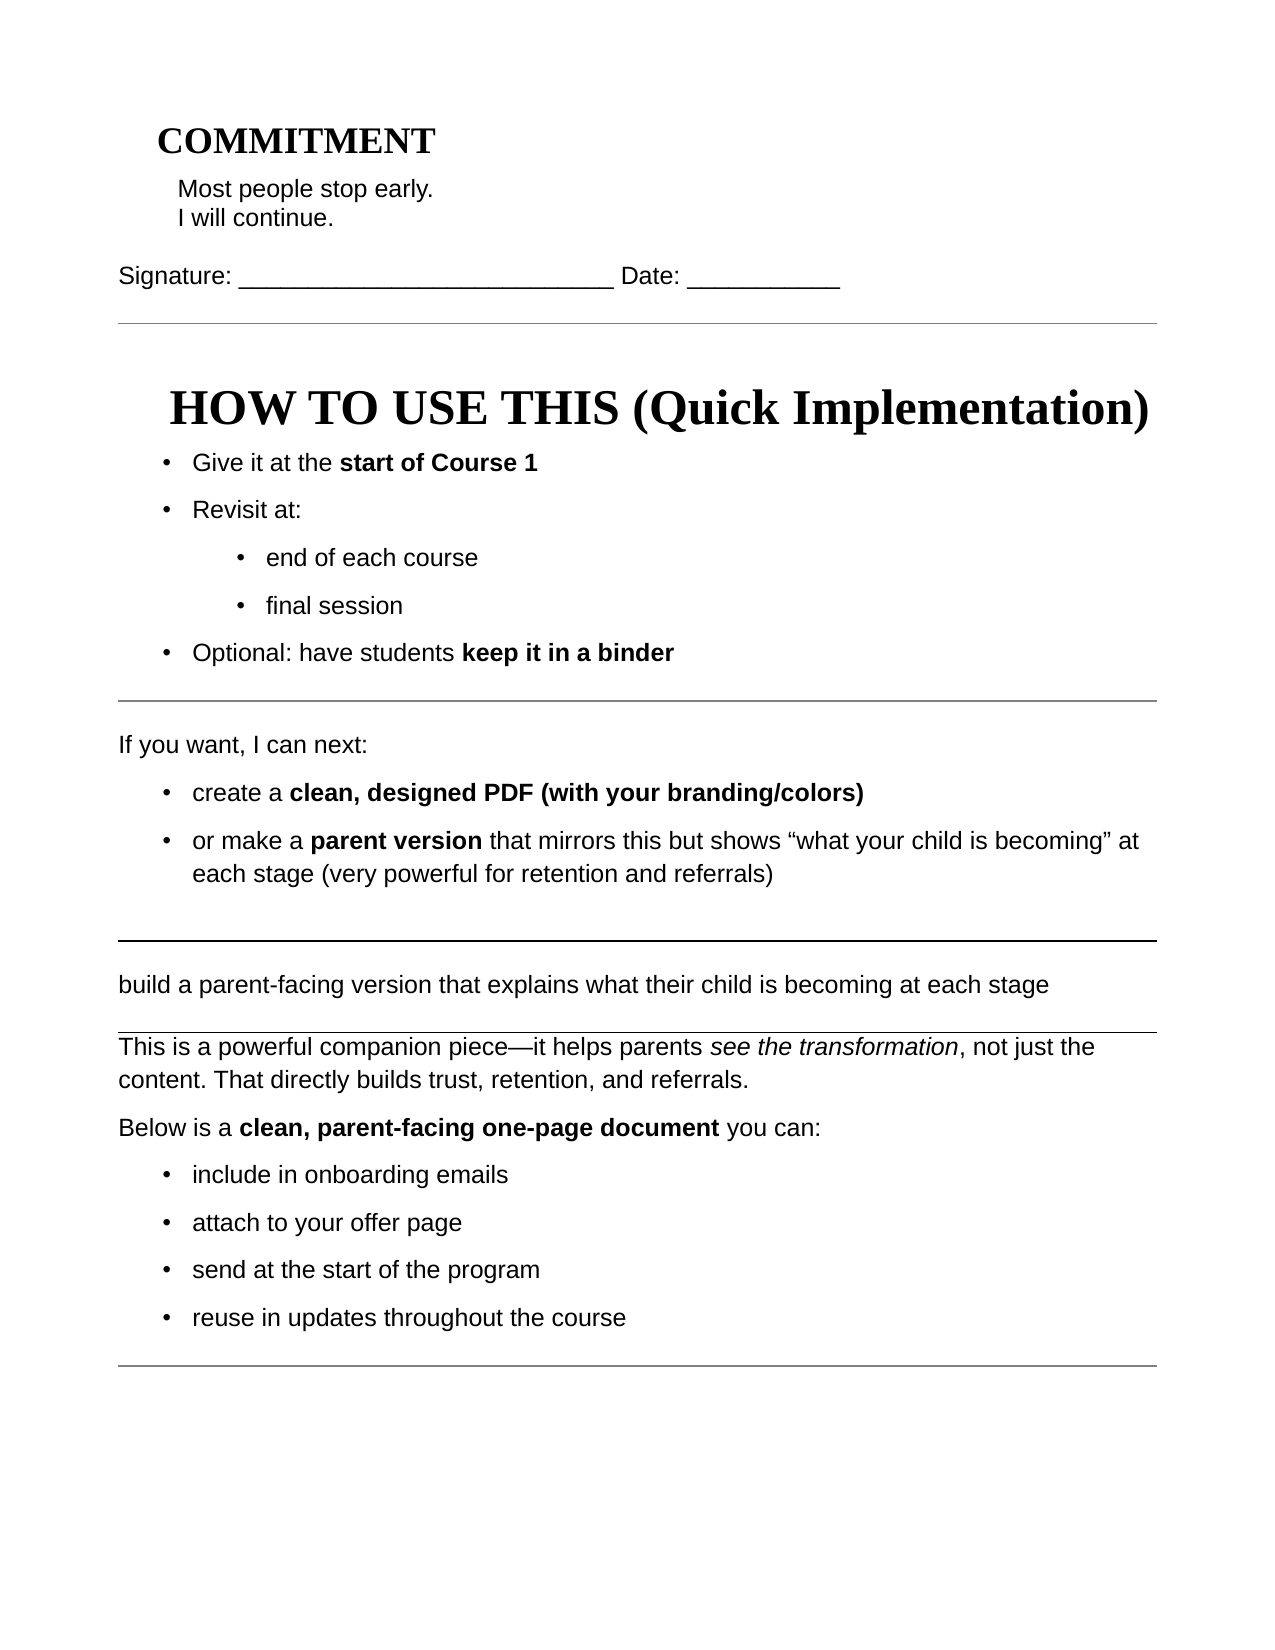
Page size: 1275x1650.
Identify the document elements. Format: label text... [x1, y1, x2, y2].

list attach to your offer page [162, 1208, 1157, 1237]
list end of each course [236, 543, 1157, 572]
list include in onboarding emails [162, 1160, 1157, 1189]
list create a clean, designed PDF (with your branding/colors) [162, 778, 1157, 807]
subtitle 🔁 COMMITMENT [118, 118, 1157, 161]
list Revisit at: [162, 495, 1157, 524]
subtitle 🧠 HOW TO USE THIS (Quick Implementation) [118, 378, 1157, 435]
list reuse in updates throughout the course [162, 1303, 1157, 1332]
text Most people stop early. I will continue. [177, 174, 1098, 231]
text This is a powerful companion piece—it helps parents see the transformation, not just the content. That directly builds trust, retention, and referrals. [118, 1033, 1157, 1094]
list send at the start of the program [162, 1256, 1157, 1284]
text If you want, I can next: [118, 730, 1157, 759]
list or make a parent version that mirrors this but shows “what your child is becoming” at each stage (very powerful for retention and referrals) [162, 826, 1157, 888]
list final session [236, 591, 1157, 619]
text Below is a clean, parent-facing one-page document you can: [118, 1112, 1157, 1141]
text Signature: ___________________________ Date: ___________ [118, 261, 1157, 289]
list Optional: have students keep it in a binder [162, 638, 1157, 667]
text build a parent-facing version that explains what their child is becoming at each stage [118, 970, 1157, 999]
list Give it at the start of Course 1 [162, 448, 1157, 476]
